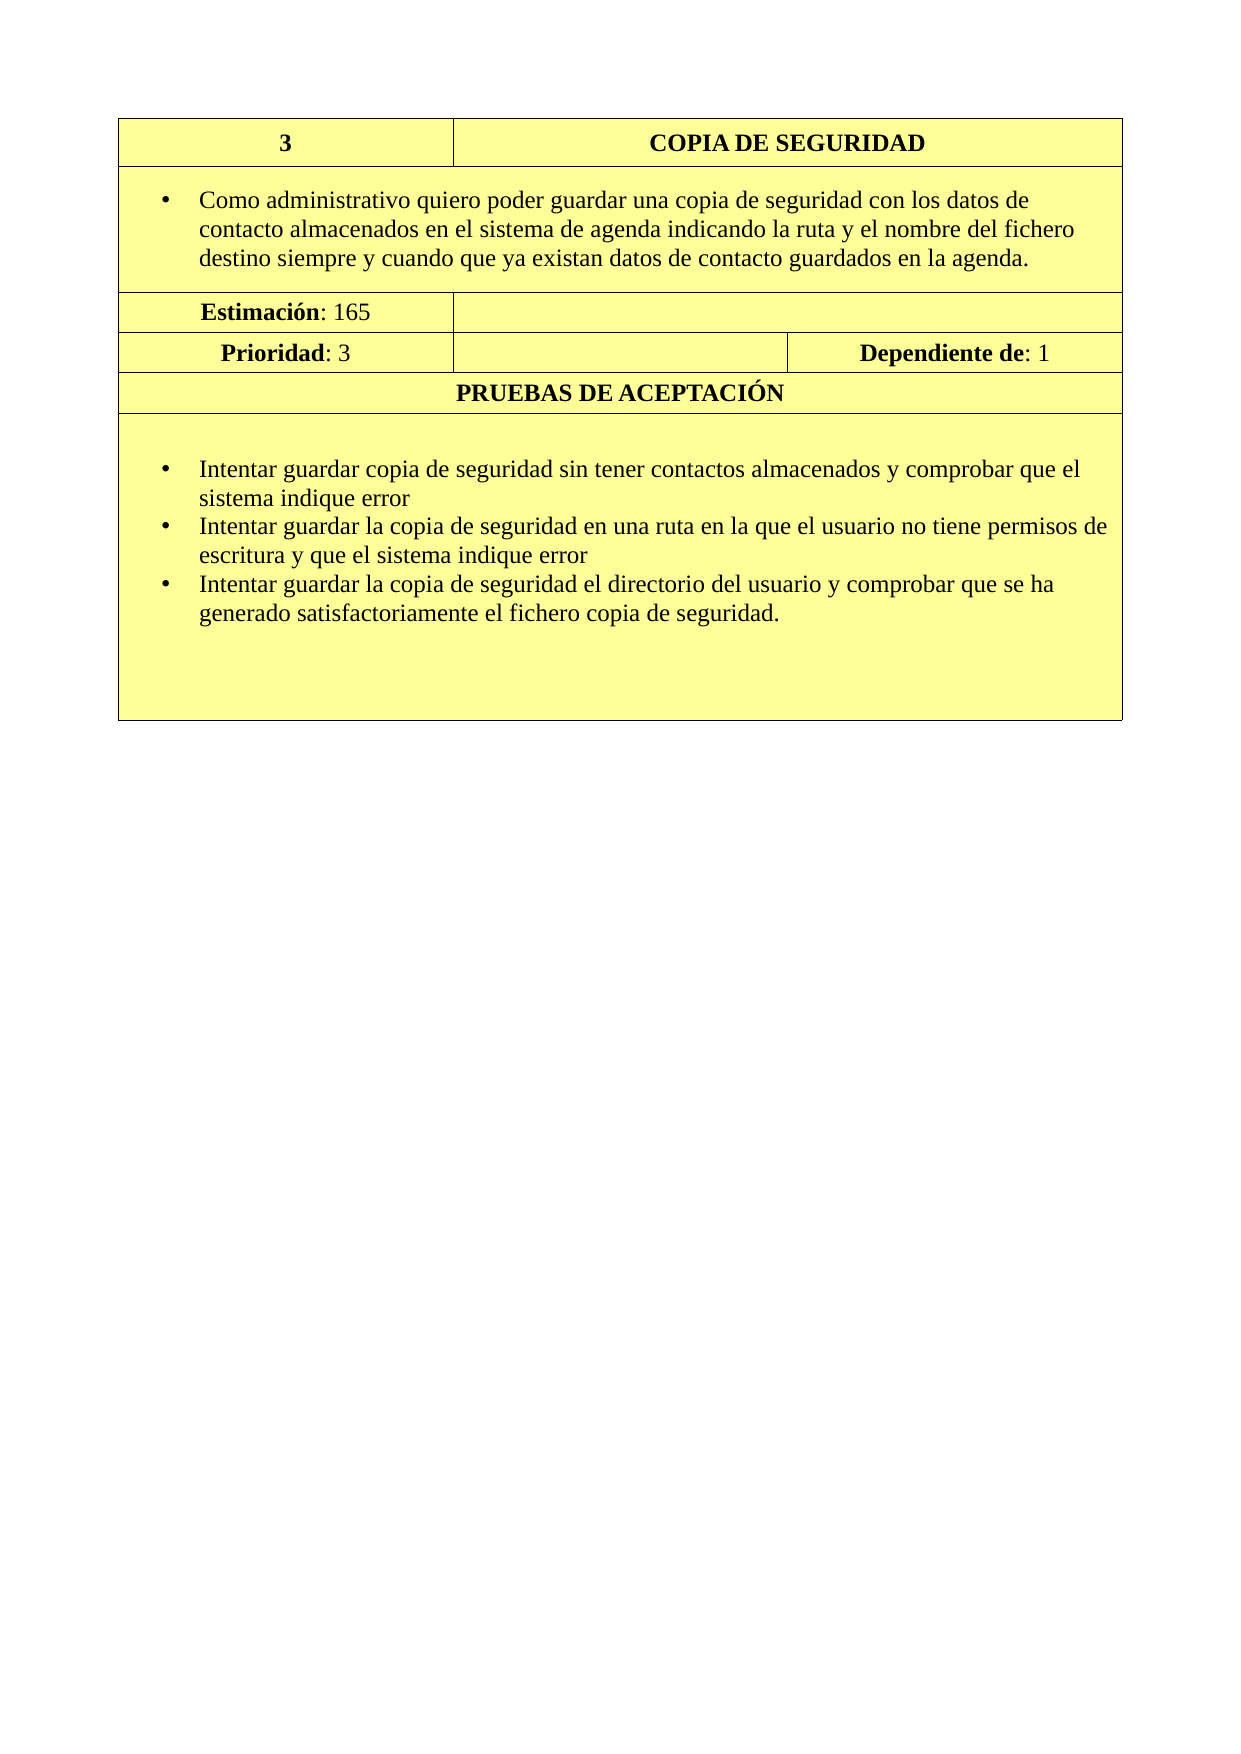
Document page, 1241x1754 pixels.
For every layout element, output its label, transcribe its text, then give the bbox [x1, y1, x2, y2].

table_cell PRUEBAS DE ACEPTACIÓN [119, 373, 1122, 413]
table_cell Prioridad: 3 [119, 333, 453, 372]
table_header COPIA DE SEGURIDAD [454, 119, 1122, 166]
table_cell [454, 293, 1122, 332]
table_header 3 [119, 119, 453, 166]
table_cell Intentar guardar copia de seguridad sin tener contactos almacenados y comprobar que el sistema indique error Intentar guardar la copia de seguridad en una ruta en la que el usuario no tiene permisos de escritura y que el sistema indique error Intentar guardar la copia de seguridad el directorio del usuario y comprobar que se ha generado satisfactoriamente el fichero copia de seguridad. [119, 414, 1122, 720]
table_cell Dependiente de: 1 [788, 333, 1122, 372]
table_cell [454, 333, 787, 372]
table_cell Como administrativo quiero poder guardar una copia de seguridad con los datos de contacto almacenados en el sistema de agenda indicando la ruta y el nombre del fichero destino siempre y cuando que ya existan datos de contacto guardados en la agenda. [119, 167, 1122, 292]
table_cell Estimación: 165 [119, 293, 453, 332]
